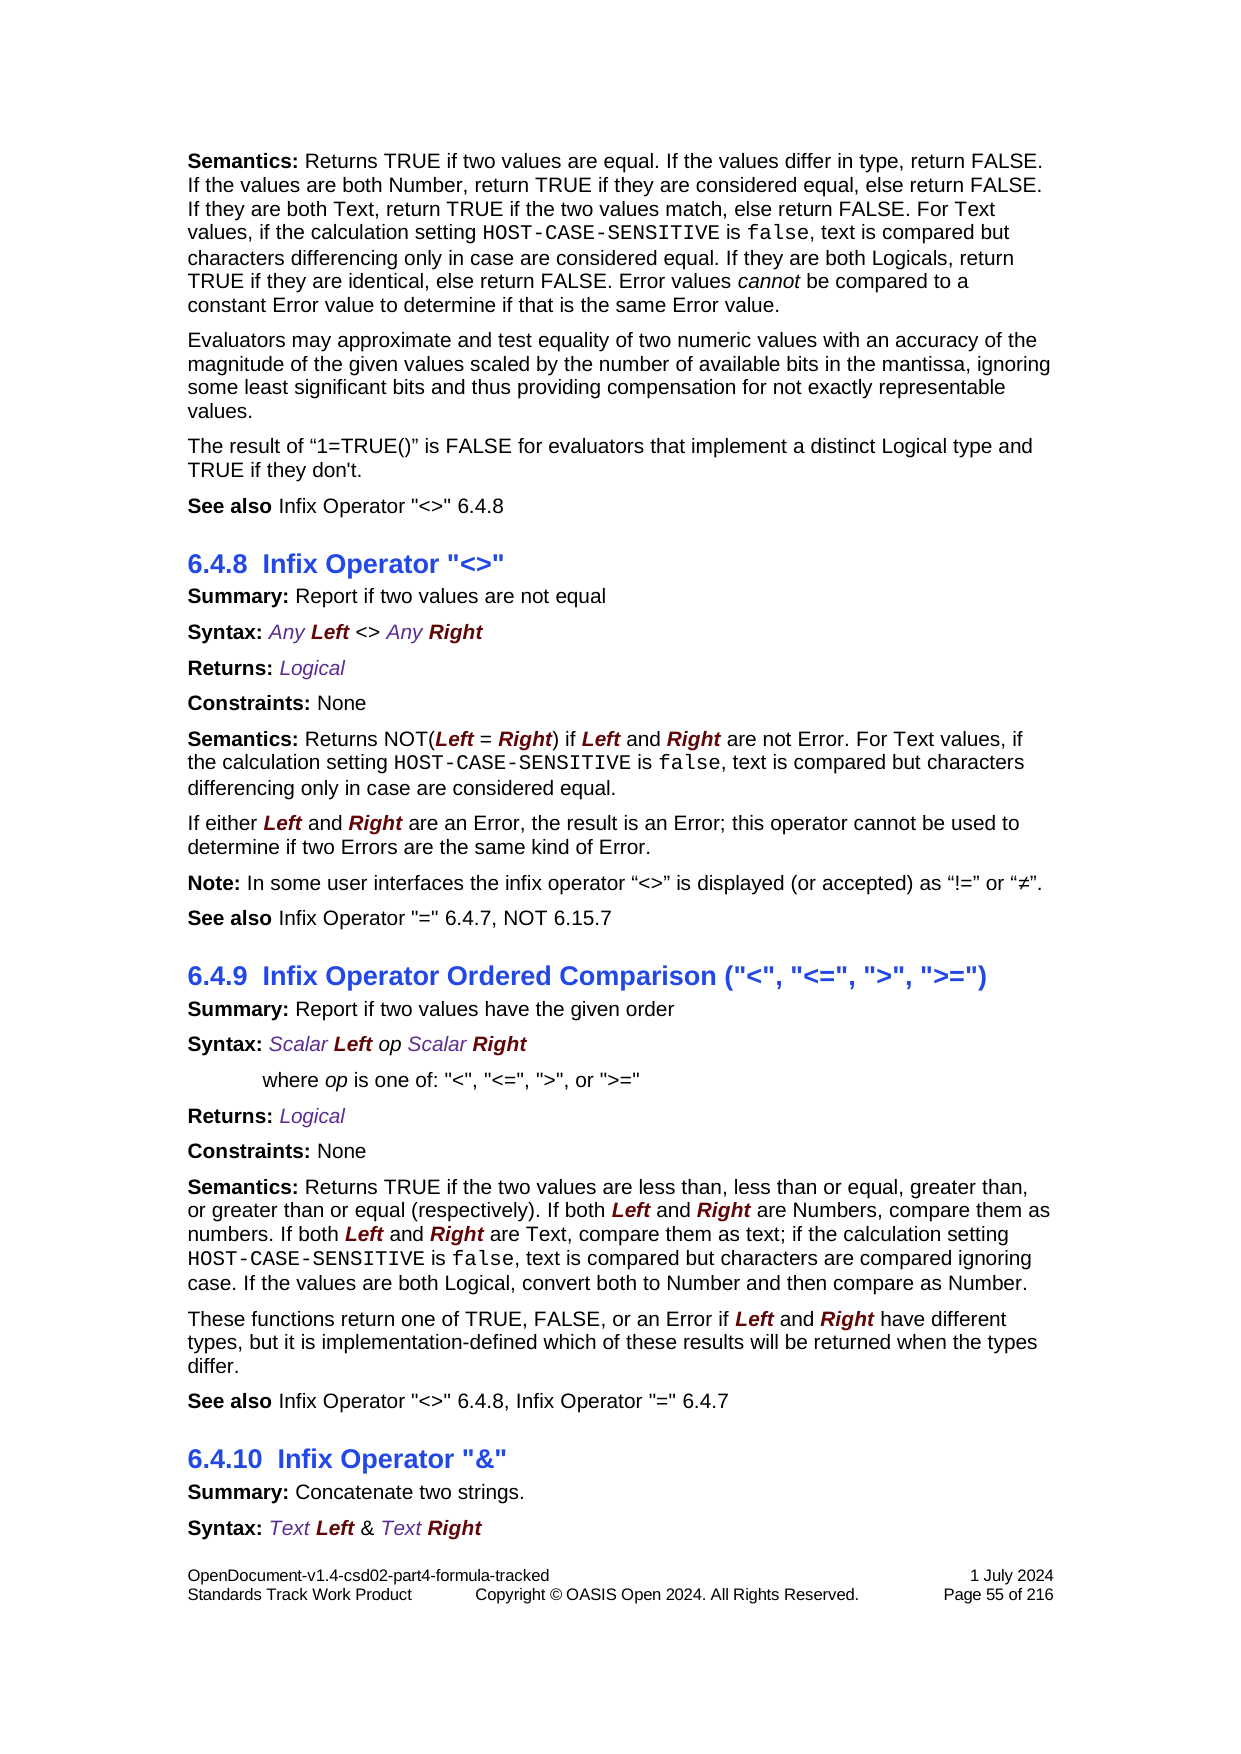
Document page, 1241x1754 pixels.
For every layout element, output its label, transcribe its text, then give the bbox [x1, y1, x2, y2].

text Semantics: Returns TRUE if the two values are less than, less than or equal, greater than, or greater than or equal (respectively). If both Left and Right are Numbers, compare them as numbers. If both Left and Right are Text, compare them as text; if the calculation setting HOST-CASE-SENSITIVE is false, text is compared but characters are compared ignoring case. If the values are both Logical, convert both to Number and then compare as Number. [187, 1175, 1053, 1295]
text The result of “1=TRUE()” is FALSE for evaluators that implement a distinct Logical type and TRUE if they don't. [187, 435, 1053, 482]
text Syntax: Any Left <> Any Right [187, 620, 1053, 644]
text Constraints: None [187, 692, 1053, 715]
subtitle Infix Operator "<>" [187, 549, 1053, 579]
text Constraints: None [187, 1140, 1053, 1163]
text Summary: Report if two values are not equal [187, 585, 1053, 608]
text If either Left and Right are an Error, the result is an Error; this operator cannot be used to determine if two Errors are the same kind of Error. [187, 812, 1053, 859]
text Note: In some user interfaces the infix operator “<>” is displayed (or accepted) as “!=” or “≠”. [187, 871, 1053, 894]
subtitle Infix Operator Ordered Comparison ("<", "<=", ">", ">=") [187, 961, 1053, 991]
text Syntax: Scalar Left op Scalar Right [187, 1033, 1053, 1056]
text Summary: Concatenate two strings. [187, 1480, 1053, 1504]
text where op is one of: "<", "<=", ">", or ">=" [187, 1068, 1053, 1092]
text See also Infix Operator "<>" 6.4.8, Infix Operator "=" 6.4.7 [187, 1390, 1053, 1413]
subtitle Infix Operator "&" [187, 1444, 1053, 1474]
text Syntax: Text Left & Text Right [187, 1516, 1053, 1539]
text These functions return one of TRUE, FALSE, or an Error if Left and Right have different types, but it is implementation-defined which of these results will be returned when the types differ. [187, 1307, 1053, 1378]
text Summary: Report if two values have the given order [187, 997, 1053, 1021]
text Evaluators may approximate and test equality of two numeric values with an accuracy of the magnitude of the given values scaled by the number of available bits in the mantissa, ignoring some least significant bits and thus providing compensation for not exactly representable values. [187, 329, 1053, 423]
text See also Infix Operator "=" 6.4.7, NOT 6.15.7 [187, 907, 1053, 930]
text Returns: Logical [187, 1104, 1053, 1128]
text Semantics: Returns TRUE if two values are equal. If the values differ in type, return FALSE. If the values are both Number, return TRUE if they are considered equal, else return FALSE. If they are both Text, return TRUE if the two values match, else return FALSE. For Text values, if the calculation setting HOST-CASE-SENSITIVE is false, text is compared but characters differencing only in case are considered equal. If they are both Logicals, return TRUE if they are identical, else return FALSE. Error values cannot be compared to a constant Error value to determine if that is the same Error value. [187, 150, 1053, 317]
text Returns: Logical [187, 656, 1053, 679]
text See also Infix Operator "<>" 6.4.8 [187, 494, 1053, 518]
text Semantics: Returns NOT(Left = Right) if Left and Right are not Error. For Text values, if the calculation setting HOST-CASE-SENSITIVE is false, text is compared but characters differencing only in case are considered equal. [187, 727, 1053, 800]
